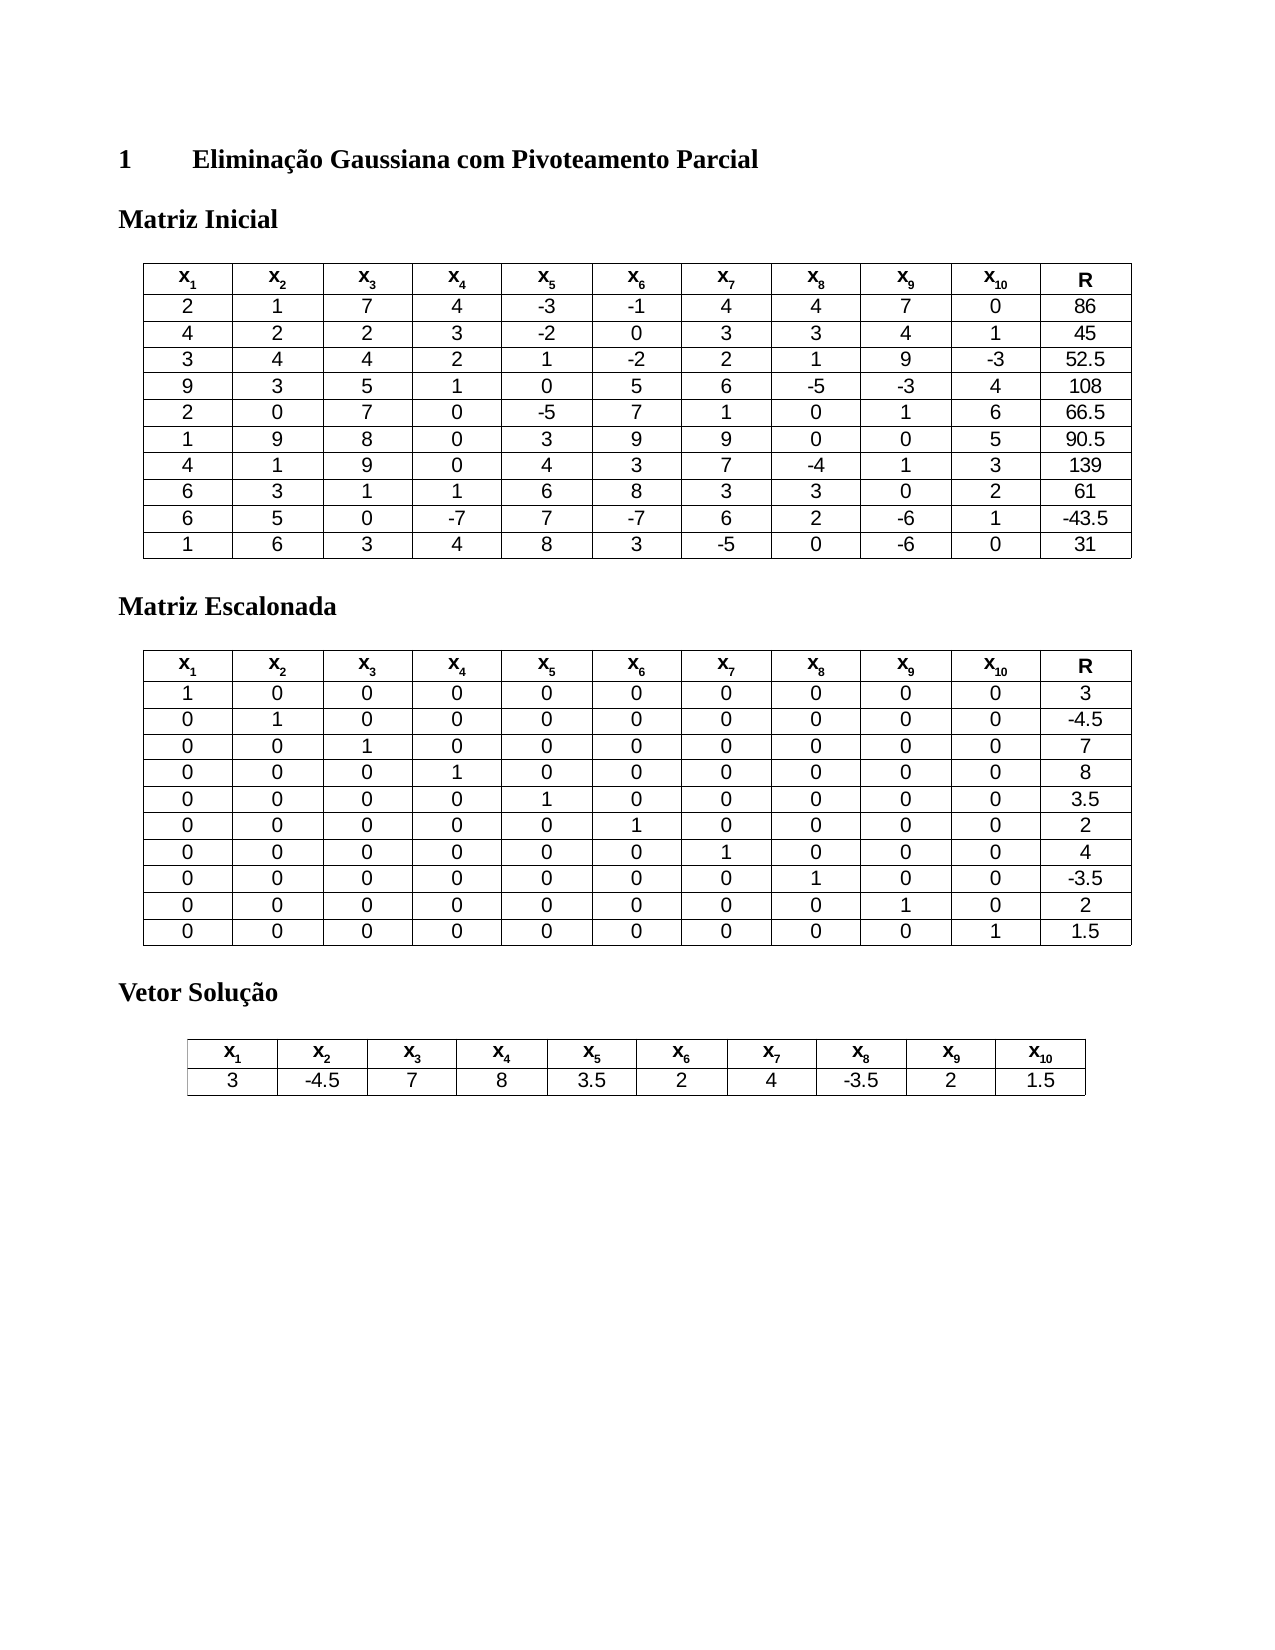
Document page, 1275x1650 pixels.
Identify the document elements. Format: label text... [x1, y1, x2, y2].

subtitle Eliminação Gaussiana com Pivoteamento Parcial [118, 143, 1157, 174]
text Matriz Inicial [118, 203, 1157, 234]
text Vetor Solução [118, 976, 1157, 1007]
text Matriz Escalonada [118, 589, 1157, 621]
